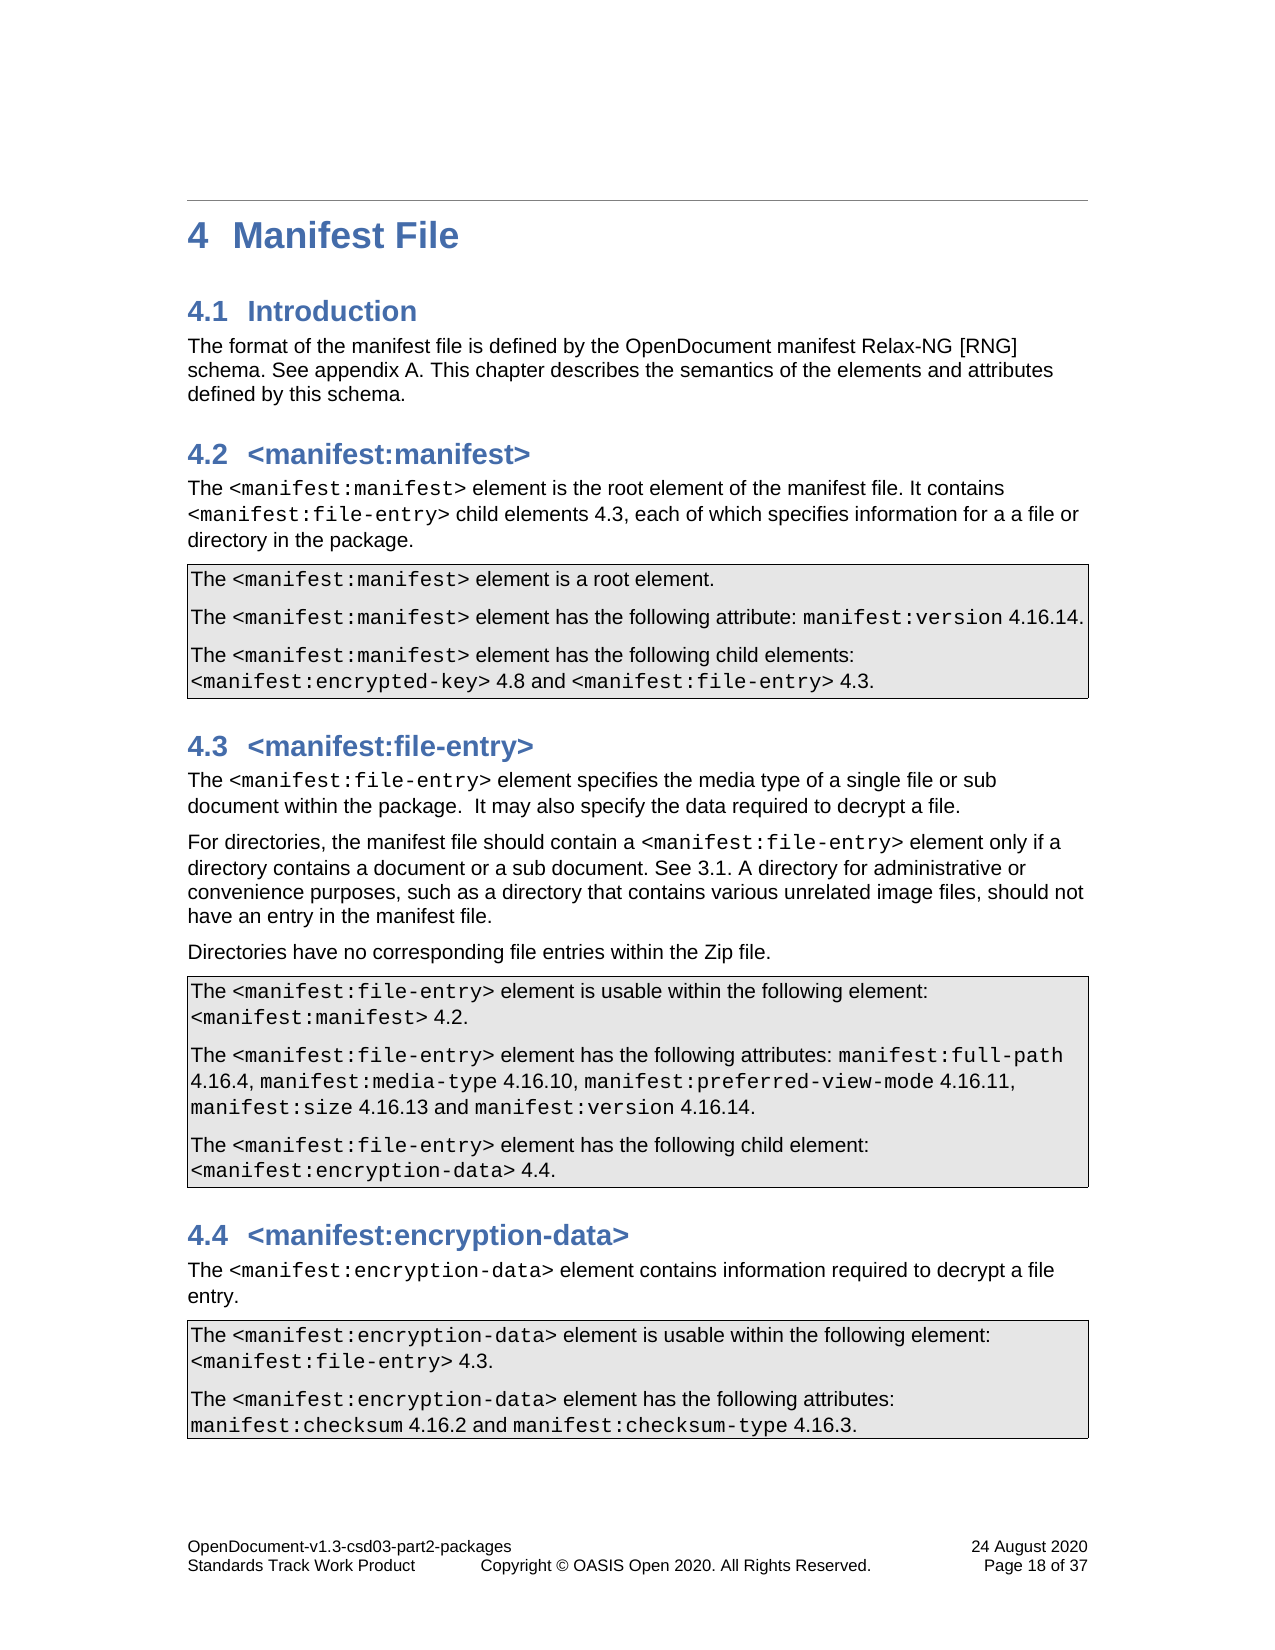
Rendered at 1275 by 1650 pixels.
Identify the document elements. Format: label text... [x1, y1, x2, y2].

list The <manifest:encryption-data> element has the following attributes: manifest:checksum 4.16.2 and manifest:checksum-type 4.16.3. [188, 1383, 1088, 1438]
subtitle Introduction [187, 294, 1088, 328]
list The <manifest:file-entry> element is usable within the following element: <manifest:manifest> 4.2. [188, 977, 1088, 1031]
list The <manifest:encryption-data> element is usable within the following element: <manifest:file-entry> 4.3. [188, 1321, 1088, 1374]
list The <manifest:manifest> element has the following child elements: <manifest:encrypted-key> 4.8 and <manifest:file-entry> 4.3. [188, 640, 1088, 698]
text The format of the manifest file is defined by the OpenDocument manifest Relax-NG [RNG] schema. See appendix A. This chapter describes the semantics of the elements and attributes defined by this schema. [187, 334, 1088, 406]
list The <manifest:manifest> element is a root element. [188, 565, 1088, 593]
subtitle <manifest:manifest> [187, 437, 1088, 470]
subtitle Manifest File [187, 201, 1088, 257]
subtitle <manifest:file-entry> [187, 729, 1088, 762]
text The <manifest:file-entry> element specifies the media type of a single file or sub document within the package. It may also specify the data required to decrypt a file. [187, 768, 1088, 818]
list The <manifest:manifest> element has the following attribute: manifest:version 4.16.14. [188, 602, 1088, 631]
subtitle <manifest:encryption-data> [187, 1218, 1088, 1252]
list The <manifest:file-entry> element has the following child element: <manifest:encryption-data> 4.4. [188, 1129, 1088, 1187]
text The <manifest:manifest> element is the root element of the manifest file. It contains <manifest:file-entry> child elements 4.3, each of which specifies information for a a file or directory in the package. [187, 476, 1088, 552]
text Directories have no corresponding file entries within the Zip file. [187, 940, 1088, 964]
text The <manifest:encryption-data> element contains information required to decrypt a file entry. [187, 1258, 1088, 1308]
list The <manifest:file-entry> element has the following attributes: manifest:full-path 4.16.4, manifest:media-type 4.16.10, manifest:preferred-view-mode 4.16.11, manifest:size 4.16.13 and manifest:version 4.16.14. [188, 1040, 1088, 1120]
text For directories, the manifest file should contain a <manifest:file-entry> element only if a directory contains a document or a sub document. See 3.1. A directory for administrative or convenience purposes, such as a directory that contains various unrelated image files, should not have an entry in the manifest file. [187, 830, 1088, 928]
